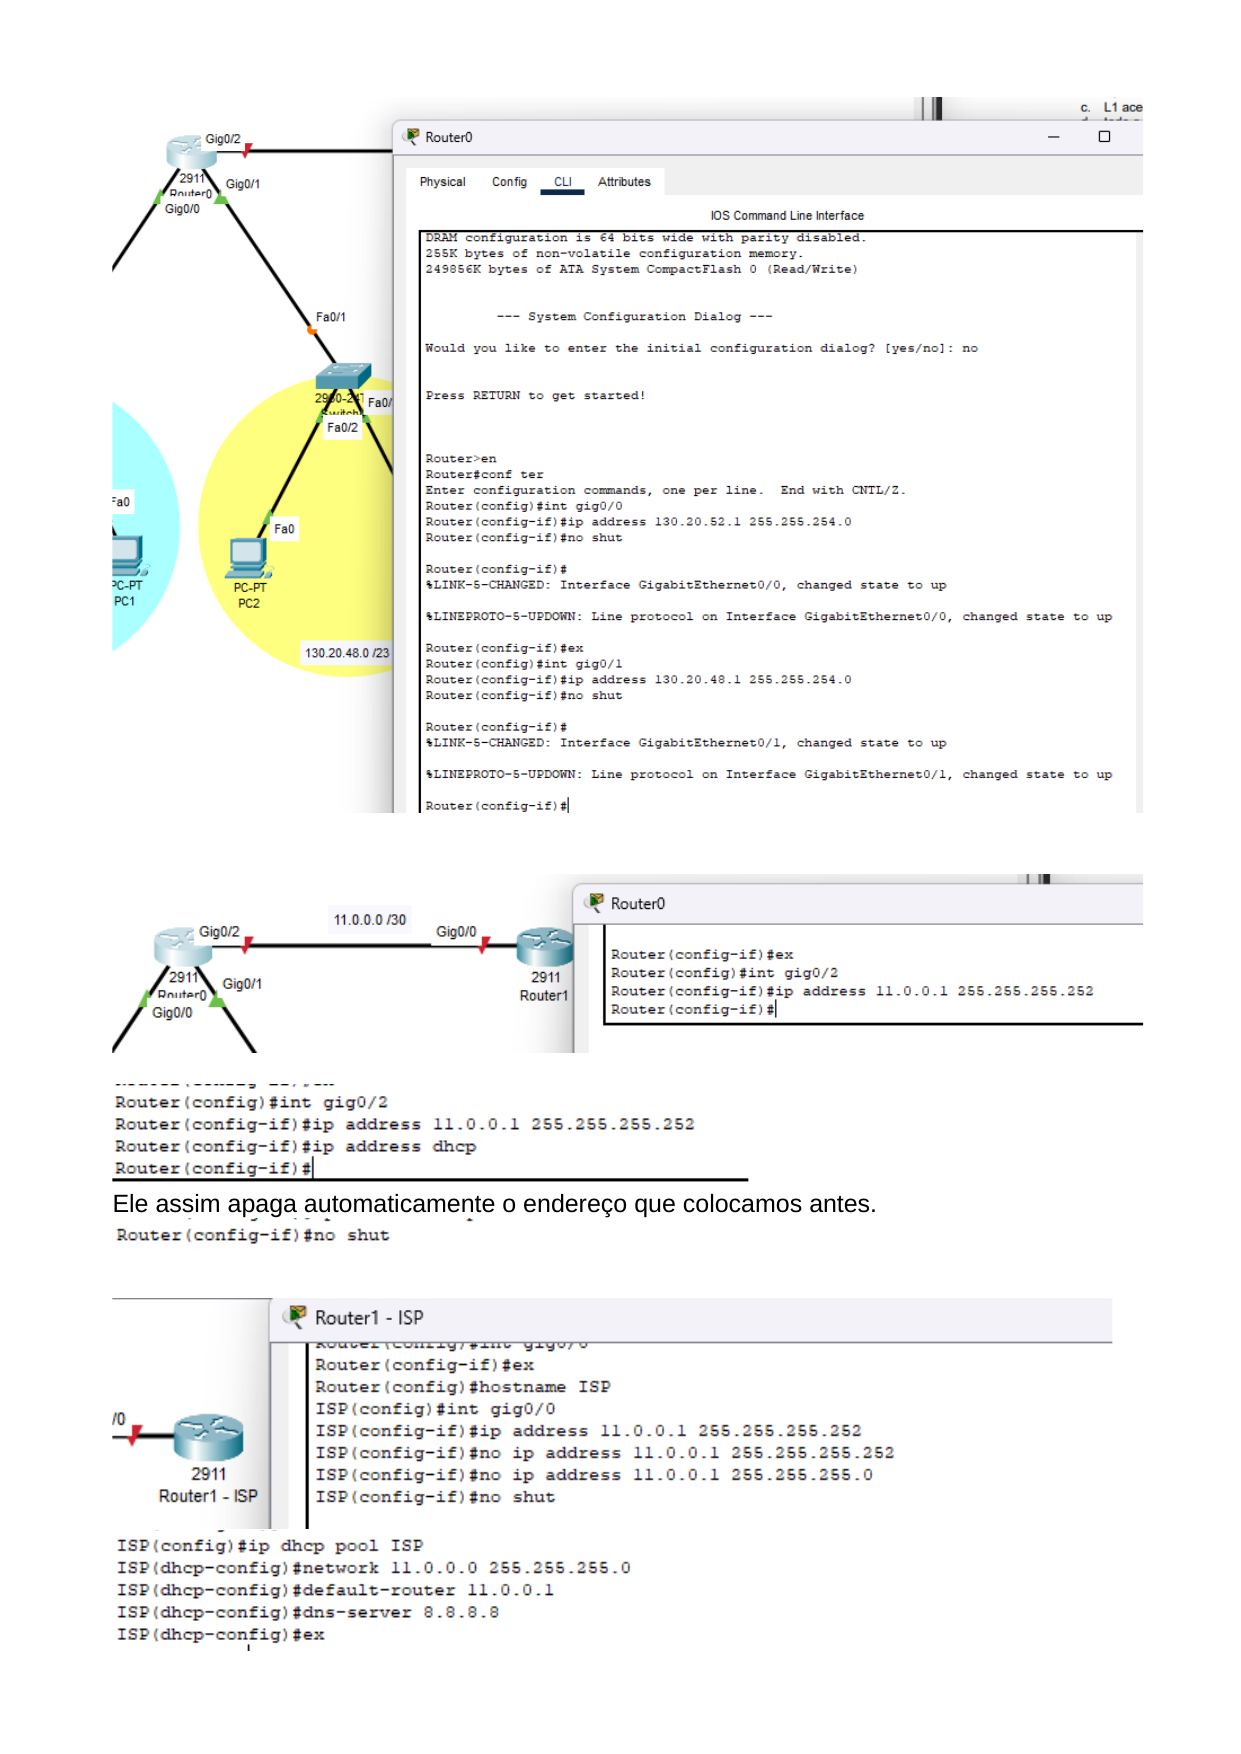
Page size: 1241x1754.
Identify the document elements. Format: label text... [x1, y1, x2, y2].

text Ele assim apaga automaticamente o endereço que colocamos antes. [112, 1189, 1143, 1218]
